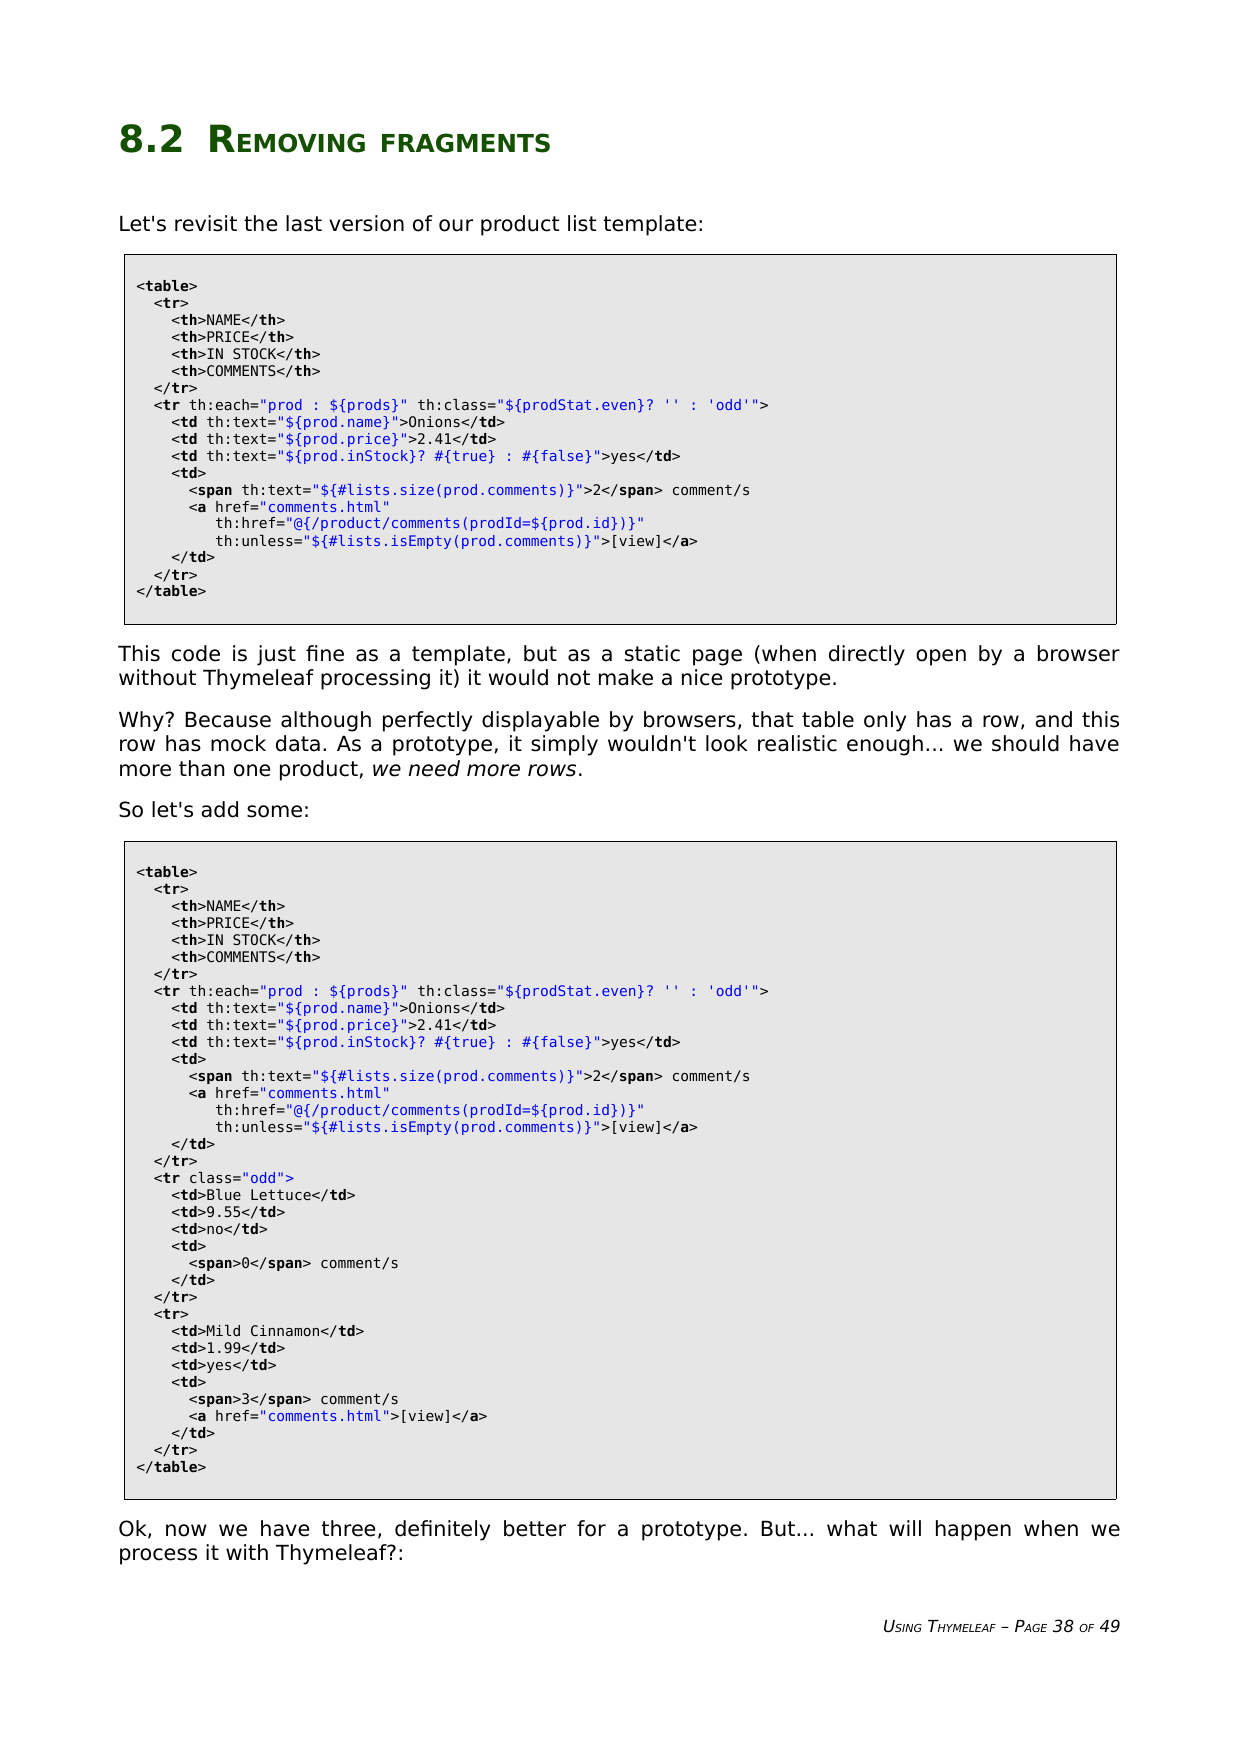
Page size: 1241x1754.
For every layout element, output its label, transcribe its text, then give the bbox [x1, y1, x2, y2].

text Ok, now we have three, definitely better for a prototype. But... what will happen when we process it with Thymeleaf?: [118, 1517, 1122, 1566]
text <table> <tr> <th>NAME</th> <th>PRICE</th> <th>IN STOCK</th> <th>COMMENTS</th> </tr> <tr th:each="prod : ${prods}" th:class="${prodStat.even}? '' : 'odd'"> <td th:text="${prod.name}">Onions</td> <td th:text="${prod.price}">2.41</td> <td th:text="${prod.inStock}? #{true} : #{false}">yes</td> <td> <span th:text="${#lists.size(prod.comments)}">2</span> comment/s <a href="comments.html" th:href="@{/product/comments(prodId=${prod.id})}" th:unless="${#lists.isEmpty(prod.comments)}">[view]</a> </td> </tr> <tr class="odd"> <td>Blue Lettuce</td> <td>9.55</td> <td>no</td> <td> <span>0</span> comment/s </td> </tr> <tr> <td>Mild Cinnamon</td> <td>1.99</td> <td>yes</td> <td> <span>3</span> comment/s <a href="comments.html">[view]</a> </td> </tr> </table> [125, 842, 1116, 1499]
text This code is just fine as a template, but as a static page (when directly open by a browser without Thymeleaf processing it) it would not make a nice prototype. [118, 642, 1122, 690]
text So let's add some: [118, 798, 1122, 823]
text <table> <tr> <th>NAME</th> <th>PRICE</th> <th>IN STOCK</th> <th>COMMENTS</th> </tr> <tr th:each="prod : ${prods}" th:class="${prodStat.even}? '' : 'odd'"> <td th:text="${prod.name}">Onions</td> <td th:text="${prod.price}">2.41</td> <td th:text="${prod.inStock}? #{true} : #{false}">yes</td> <td> <span th:text="${#lists.size(prod.comments)}">2</span> comment/s <a href="comments.html" th:href="@{/product/comments(prodId=${prod.id})}" th:unless="${#lists.isEmpty(prod.comments)}">[view]</a> </td> </tr> </table> [125, 255, 1116, 624]
text Why? Because although perfectly displayable by browsers, that table only has a row, and this row has mock data. As a prototype, it simply wouldn't look realistic enough... we should have more than one product, we need more rows. [118, 708, 1122, 781]
subtitle Removing fragments [118, 118, 1122, 162]
text Let's revisit the last version of our product list template: [118, 212, 1122, 236]
